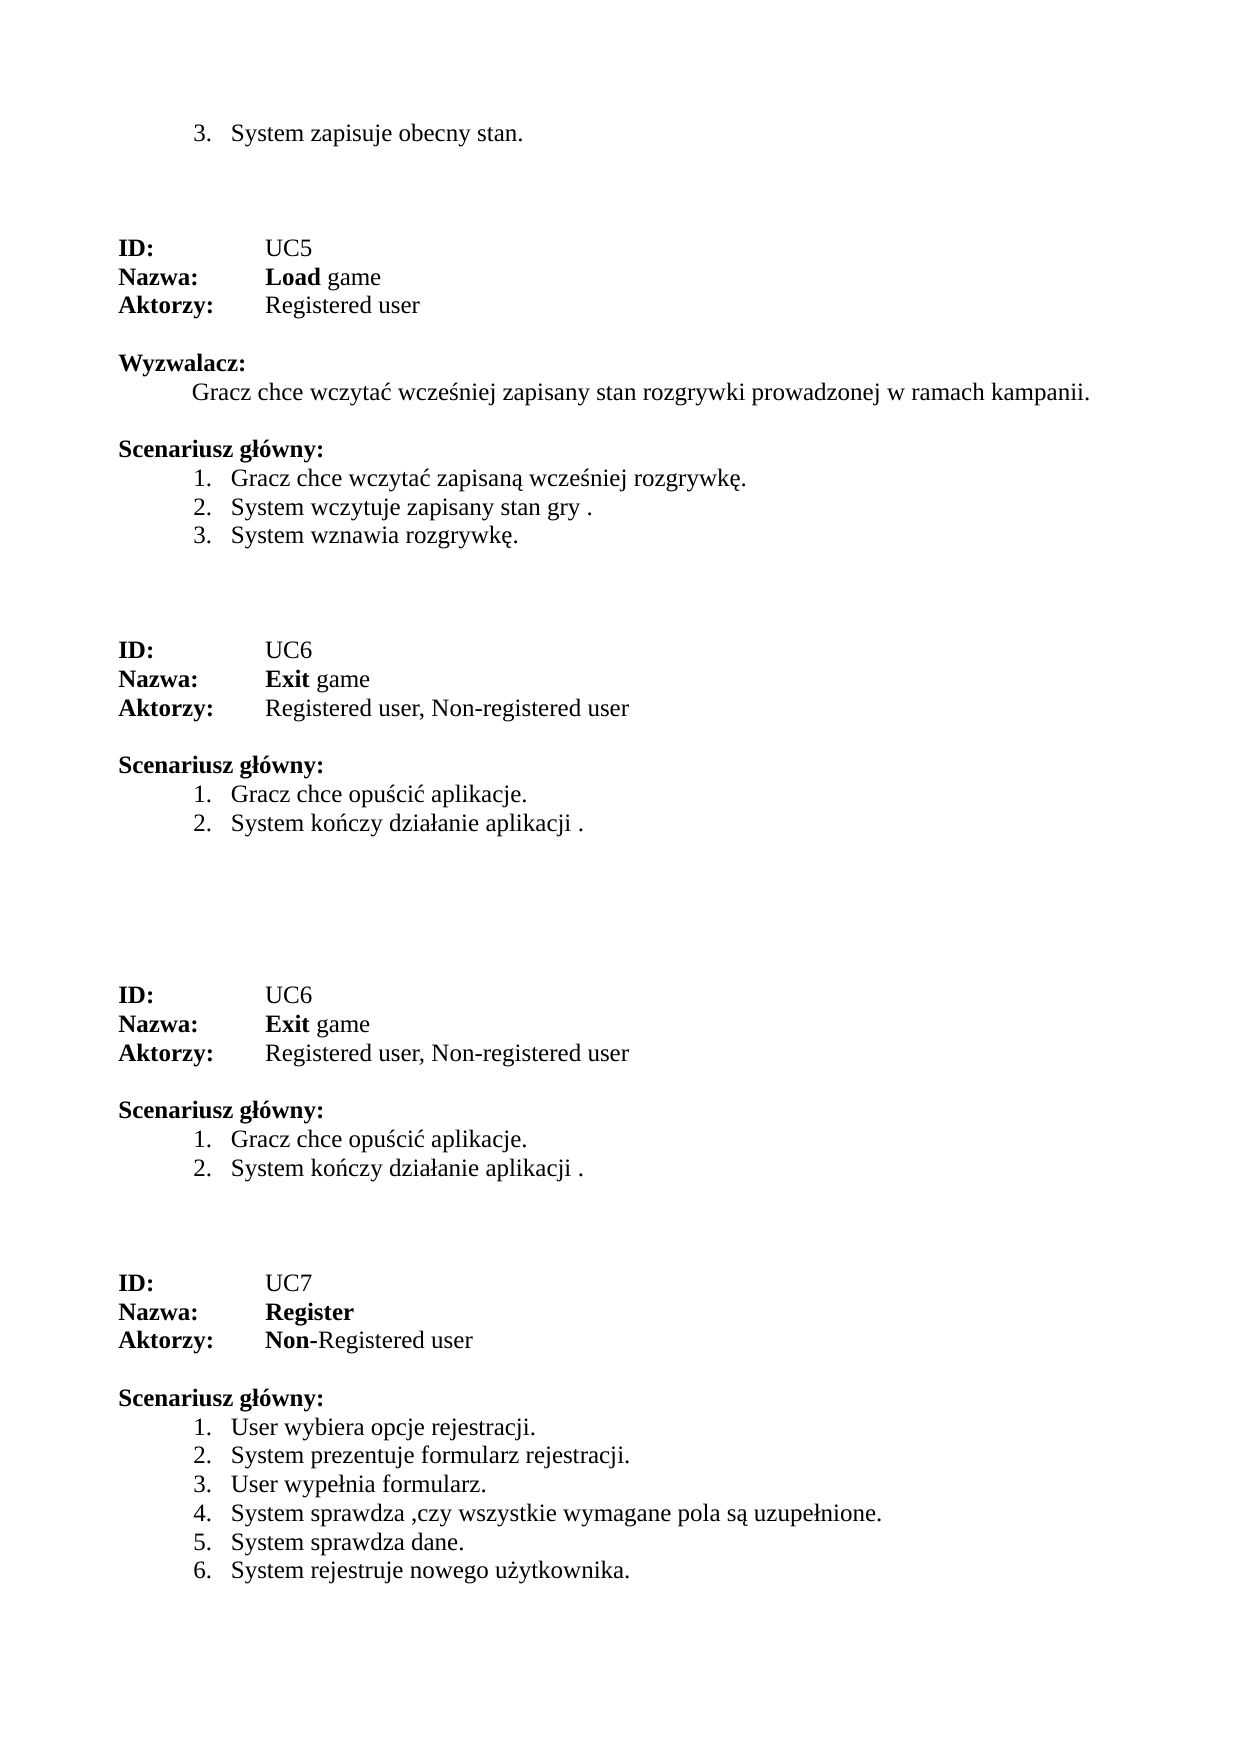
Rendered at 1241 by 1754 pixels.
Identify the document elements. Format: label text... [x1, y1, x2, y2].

list System sprawdza dane. [193, 1527, 1122, 1556]
list System sprawdza ,czy wszystkie wymagane pola są uzupełnione. [193, 1498, 1122, 1527]
text ID: UC7 [118, 1268, 1122, 1297]
text ID: UC6 [118, 636, 1122, 664]
list Gracz chce wczytać zapisaną wcześniej rozgrywkę. [193, 463, 1122, 492]
text ID: UC6 [118, 981, 1122, 1009]
text ID: UC5 [118, 233, 1122, 262]
text Scenariusz główny: [118, 751, 1122, 779]
text Nazwa: Exit game [118, 1009, 1122, 1038]
list User wybiera opcje rejestracji. [193, 1412, 1122, 1441]
list User wypełnia formularz. [193, 1469, 1122, 1498]
text Nazwa: Load game [118, 262, 1122, 291]
text Aktorzy: Non-Registered user [118, 1326, 1122, 1354]
list System kończy działanie aplikacji . [193, 1153, 1122, 1182]
text Nazwa: Exit game [118, 664, 1122, 693]
text Nazwa: Register [118, 1297, 1122, 1326]
list System prezentuje formularz rejestracji. [193, 1441, 1122, 1469]
list System wznawia rozgrywkę. [193, 521, 1122, 549]
text Aktorzy: Registered user, Non-registered user [118, 693, 1122, 722]
list Gracz chce opuścić aplikacje. [193, 1124, 1122, 1153]
list System zapisuje obecny stan. [193, 118, 1122, 147]
text Scenariusz główny: [118, 1383, 1122, 1412]
text Scenariusz główny: [118, 434, 1122, 463]
list System wczytuje zapisany stan gry . [193, 492, 1122, 521]
list System rejestruje nowego użytkownika. [193, 1556, 1122, 1584]
text Scenariusz główny: [118, 1096, 1122, 1124]
text Aktorzy: Registered user [118, 291, 1122, 319]
text Wyzwalacz: [118, 348, 1122, 377]
text Gracz chce wczytać wcześniej zapisany stan rozgrywki prowadzonej w ramach kampanii. [118, 377, 1122, 406]
list Gracz chce opuścić aplikacje. [193, 779, 1122, 808]
text Aktorzy: Registered user, Non-registered user [118, 1038, 1122, 1067]
list System kończy działanie aplikacji . [193, 808, 1122, 837]
